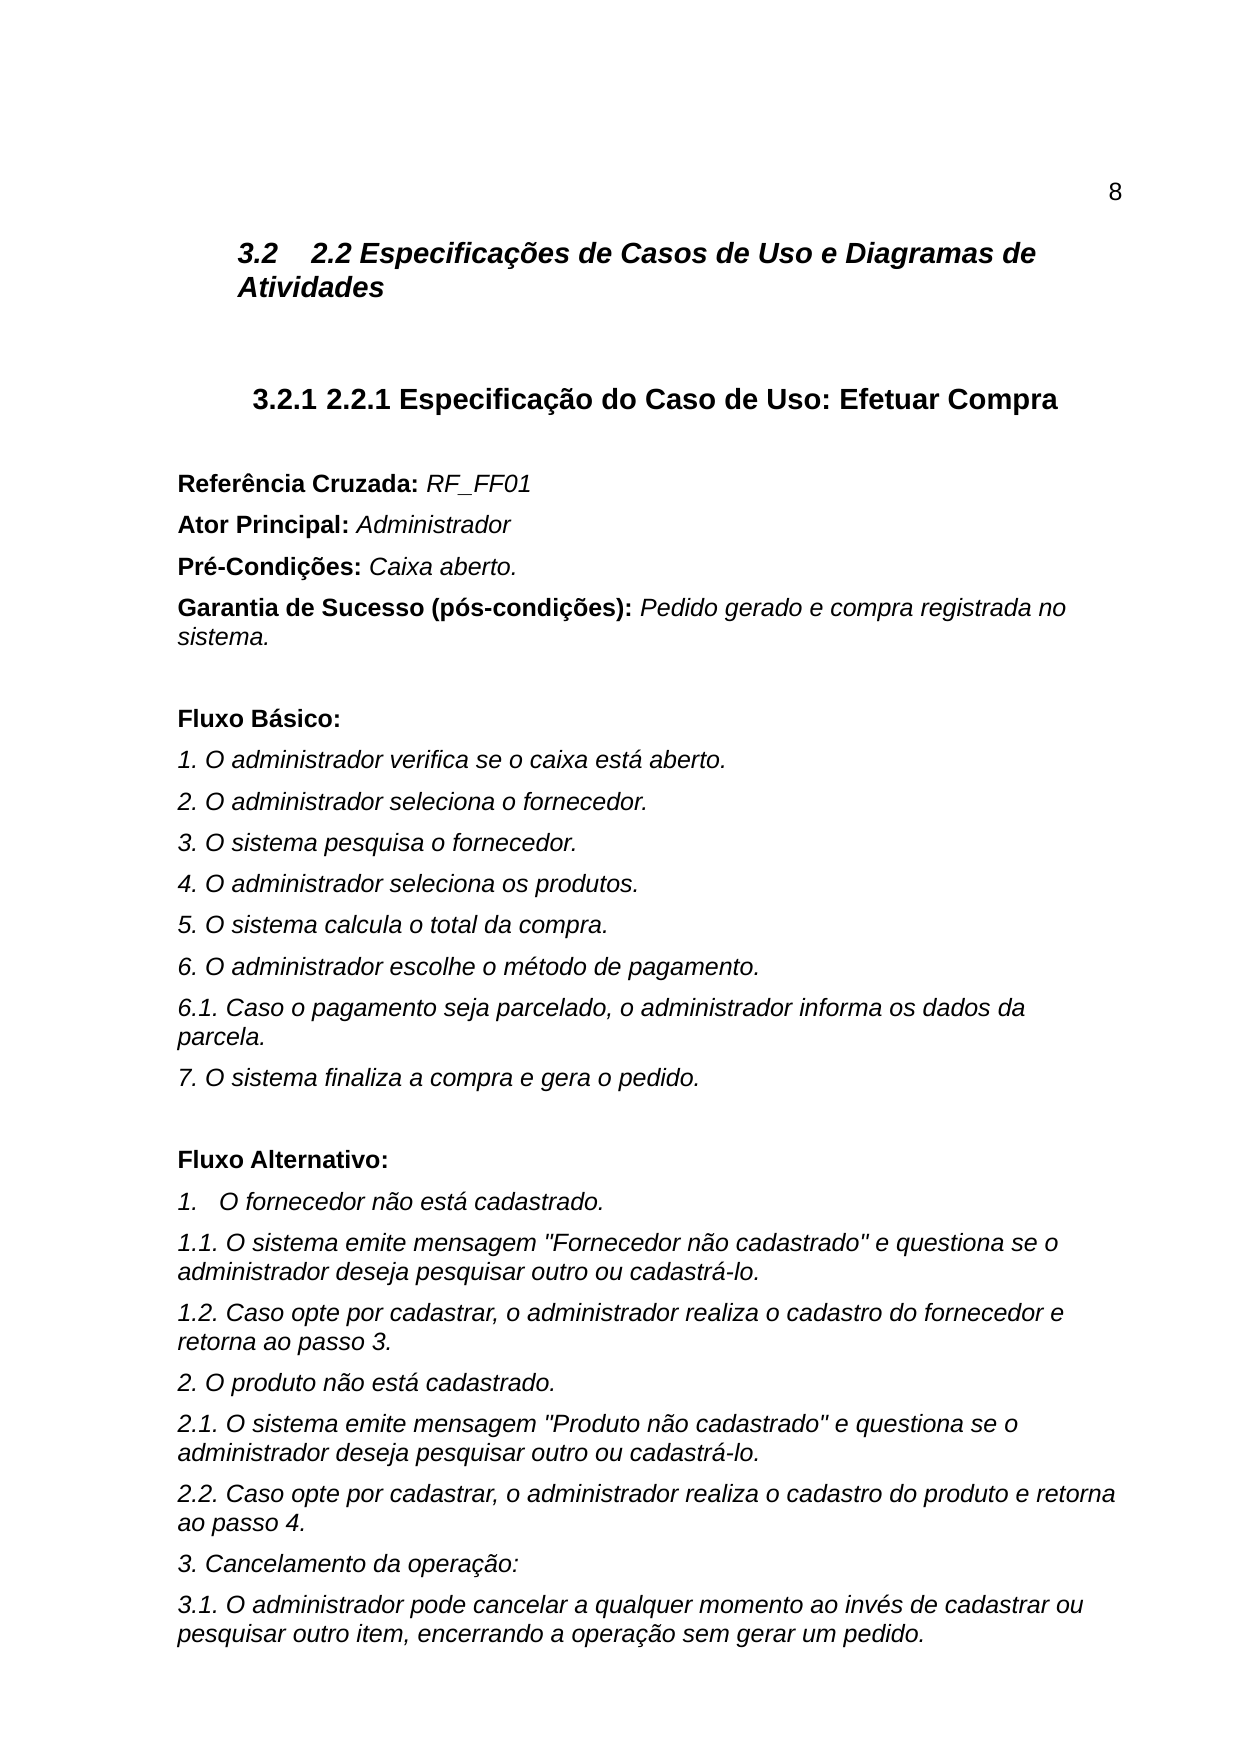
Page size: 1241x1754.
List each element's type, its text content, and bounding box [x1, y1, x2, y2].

subtitle 2.2.1 Especificação do Caso de Uso: Efetuar Compra [252, 382, 1122, 416]
text 1. O fornecedor não está cadastrado. [177, 1187, 1122, 1216]
text 2. O produto não está cadastrado. [177, 1368, 1122, 1397]
text 2.1. O sistema emite mensagem "Produto não cadastrado" e questiona se o administrador deseja pesquisar outro ou cadastrá-lo. [177, 1409, 1122, 1467]
text 6. O administrador escolhe o método de pagamento. [177, 952, 1122, 981]
text 3. O sistema pesquisa o fornecedor. [177, 828, 1122, 857]
text 7. O sistema finaliza a compra e gera o pedido. [177, 1063, 1122, 1092]
text Pré-Condições: Caixa aberto. [177, 552, 1122, 581]
text Referência Cruzada: RF_FF01 [177, 469, 1122, 498]
text 1. O administrador verifica se o caixa está aberto. [177, 746, 1122, 774]
text 1.2. Caso opte por cadastrar, o administrador realiza o cadastro do fornecedor e retorna ao passo 3. [177, 1298, 1122, 1356]
text 2. O administrador seleciona o fornecedor. [177, 787, 1122, 816]
text 3.1. O administrador pode cancelar a qualquer momento ao invés de cadastrar ou pesquisar outro item, encerrando a operação sem gerar um pedido. [177, 1591, 1122, 1648]
text Fluxo Básico: [177, 704, 1122, 733]
subtitle 2.2 Especificações de Casos de Uso e Diagramas de Atividades [237, 236, 1122, 303]
text Fluxo Alternativo: [177, 1146, 1122, 1174]
text Ator Principal: Administrador [177, 511, 1122, 539]
text 2.2. Caso opte por cadastrar, o administrador realiza o cadastro do produto e retorna ao passo 4. [177, 1479, 1122, 1537]
text 3. Cancelamento da operação: [177, 1549, 1122, 1578]
text Garantia de Sucesso (pós-condições): Pedido gerado e compra registrada no sistema. [177, 593, 1122, 651]
text 6.1. Caso o pagamento seja parcelado, o administrador informa os dados da parcela. [177, 993, 1122, 1051]
text 5. O sistema calcula o total da compra. [177, 911, 1122, 939]
text 4. O administrador seleciona os produtos. [177, 869, 1122, 898]
text 1.1. O sistema emite mensagem "Fornecedor não cadastrado" e questiona se o administrador deseja pesquisar outro ou cadastrá-lo. [177, 1228, 1122, 1286]
